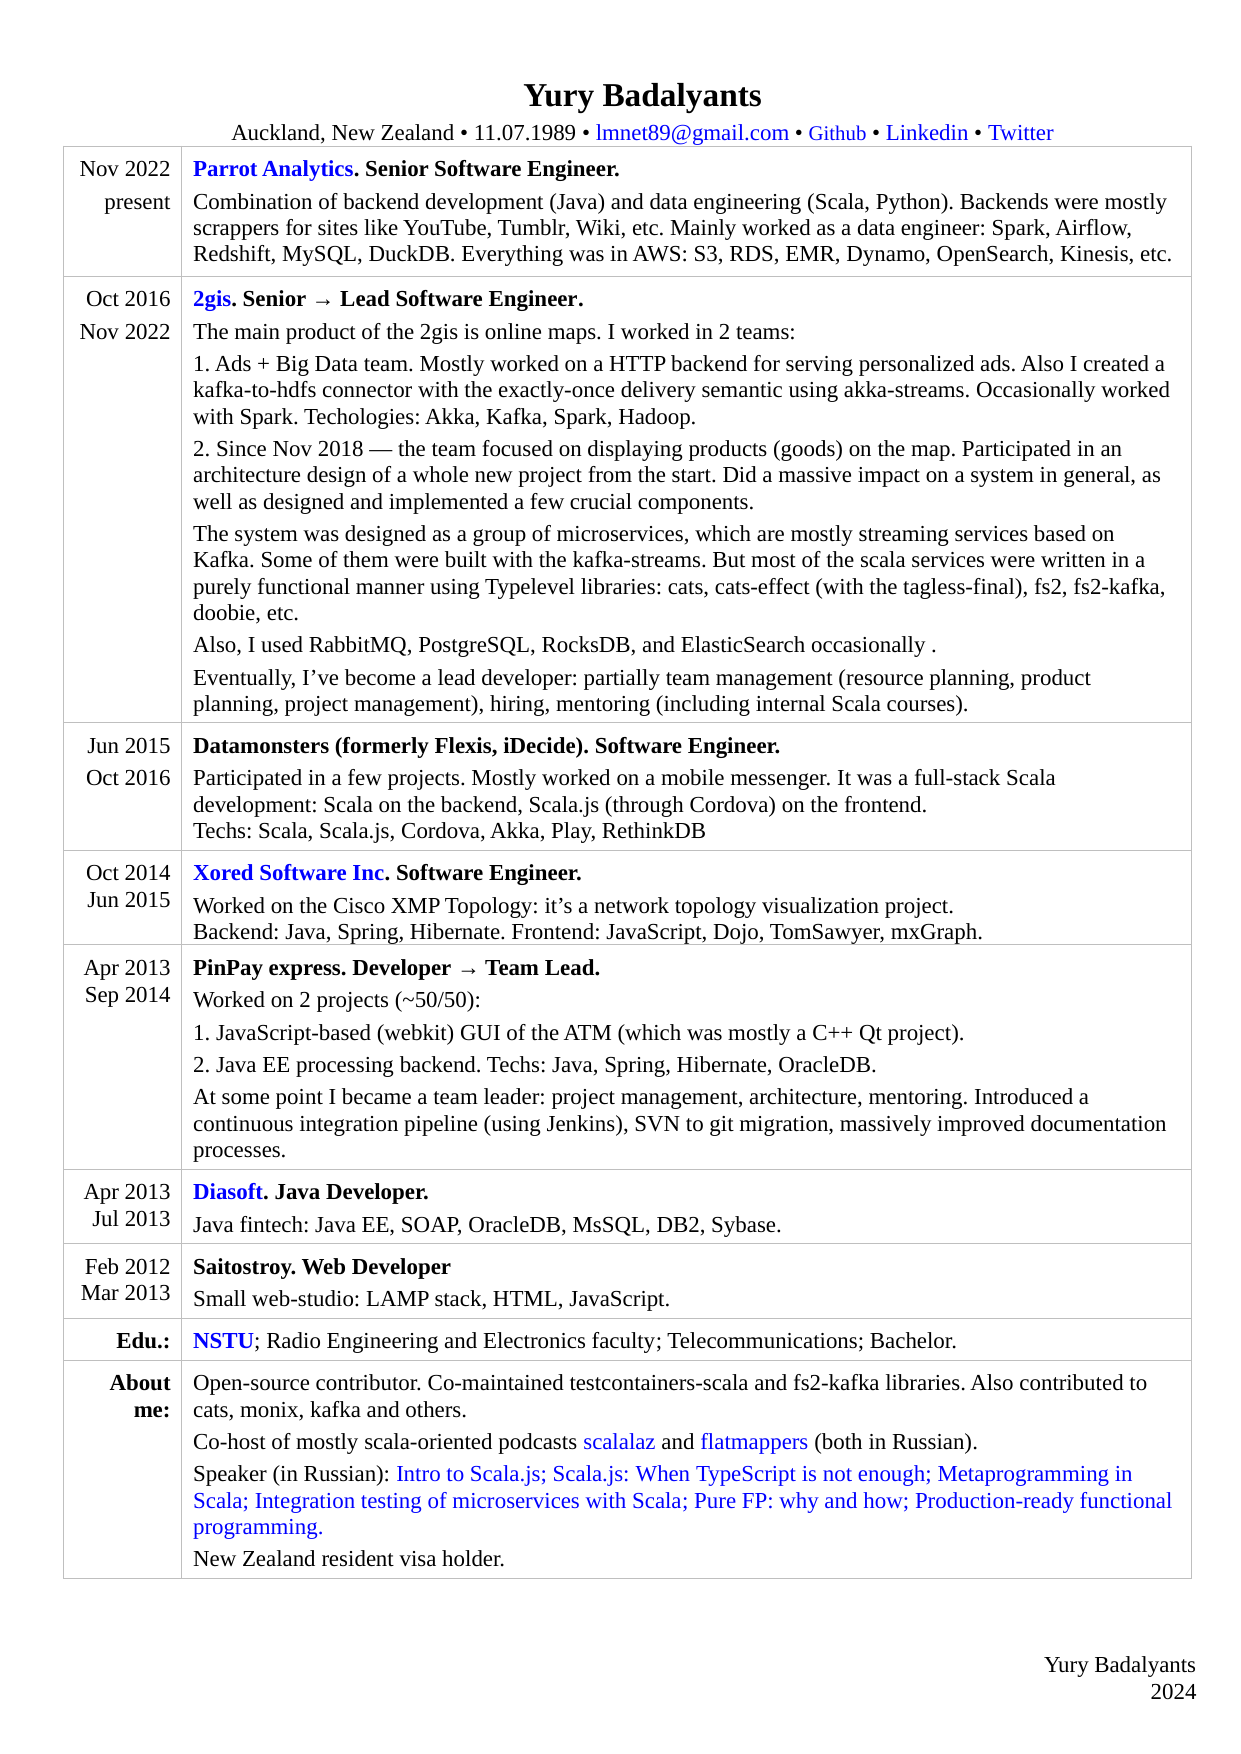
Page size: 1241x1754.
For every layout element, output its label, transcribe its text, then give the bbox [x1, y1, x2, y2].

table_cell Oct 2016 Nov 2022 [64, 277, 181, 722]
table_cell PinPay express. Developer → Team Lead. Worked on 2 projects (~50/50): 1. JavaScript-based (webkit) GUI of the ATM (which was mostly a C++ Qt project). 2. Java EE processing backend. Techs: Java, Spring, Hibernate, OracleDB. At some point I became a team leader: project management, architecture, mentoring. Introduced a continuous integration pipeline (using Jenkins), SVN to git migration, massively improved documentation processes. [182, 945, 1191, 1168]
table_cell 2gis. Senior → Lead Software Engineer. The main product of the 2gis is online maps. I worked in 2 teams: 1. Ads + Big Data team. Mostly worked on a HTTP backend for serving personalized ads. Also I created a kafka-to-hdfs connector with the exactly-once delivery semantic using akka-streams. Occasionally worked with Spark. Techologies: Akka, Kafka, Spark, Hadoop. 2. Since Nov 2018 — the team focused on displaying products (goods) on the map. Participated in an architecture design of a whole new project from the start. Did a massive impact on a system in general, as well as designed and implemented a few crucial components. The system was designed as a group of microservices, which are mostly streaming services based on Kafka. Some of them were built with the kafka-streams. But most of the scala services were written in a purely functional manner using Typelevel libraries: cats, cats-effect (with the tagless-final), fs2, fs2-kafka, doobie, etc. Also, I used RabbitMQ, PostgreSQL, RocksDB, and ElasticSearch occasionally . Eventually, I’ve become a lead developer: partially team management (resource planning, product planning, project management), hiring, mentoring (including internal Scala courses). [182, 277, 1191, 722]
table_cell Feb 2012 Mar 2013 [64, 1244, 181, 1317]
table_cell Xored Software Inc. Software Engineer. Worked on the Cisco XMP Topology: it’s a network topology visualization project. Backend: Java, Spring, Hibernate. Frontend: JavaScript, Dojo, TomSawyer, mxGraph. [182, 851, 1191, 944]
table_cell Oct 2014 Jun 2015 [64, 851, 181, 944]
text Auckland, New Zealand • 11.07.1989 • lmnet89@gmail.com • Github • Linkedin • Twitter [89, 119, 1196, 146]
table_header Nov 2022 present [64, 147, 181, 276]
table_cell Apr 2013 Sep 2014 [64, 945, 181, 1168]
text Yury Badalyants [89, 75, 1196, 113]
table_cell Apr 2013 Jul 2013 [64, 1170, 181, 1243]
table_cell Saitostroy. Web Developer Small web-studio: LAMP stack, HTML, JavaScript. [182, 1244, 1191, 1317]
table_cell About me: [64, 1361, 181, 1578]
table_cell NSTU; Radio Engineering and Electronics faculty; Telecommunications; Bachelor. [182, 1319, 1191, 1359]
table_cell Diasoft. Java Developer. Java fintech: Java EE, SOAP, OracleDB, MsSQL, DB2, Sybase. [182, 1170, 1191, 1243]
table_cell Jun 2015 Oct 2016 [64, 723, 181, 849]
table_cell Edu.: [64, 1319, 181, 1359]
table_cell Datamonsters (formerly Flexis, iDecide). Software Engineer. Participated in a few projects. Mostly worked on a mobile messenger. It was a full-stack Scala development: Scala on the backend, Scala.js (through Cordova) on the frontend. Techs: Scala, Scala.js, Cordova, Akka, Play, RethinkDB [182, 723, 1191, 849]
table_header Parrot Analytics. Senior Software Engineer. Combination of backend development (Java) and data engineering (Scala, Python). Backends were mostly scrappers for sites like YouTube, Tumblr, Wiki, etc. Mainly worked as a data engineer: Spark, Airflow, Redshift, MySQL, DuckDB. Everything was in AWS: S3, RDS, EMR, Dynamo, OpenSearch, Kinesis, etc. [182, 147, 1191, 276]
table_cell Open-source contributor. Co-maintained testcontainers-scala and fs2-kafka libraries. Also contributed to cats, monix, kafka and others. Co-host of mostly scala-oriented podcasts scalalaz and flatmappers (both in Russian). Speaker (in Russian): Intro to Scala.js; Scala.js: When TypeScript is not enough; Metaprogramming in Scala; Integration testing of microservices with Scala; Pure FP: why and how; Production-ready functional programming. New Zealand resident visa holder. [182, 1361, 1191, 1578]
